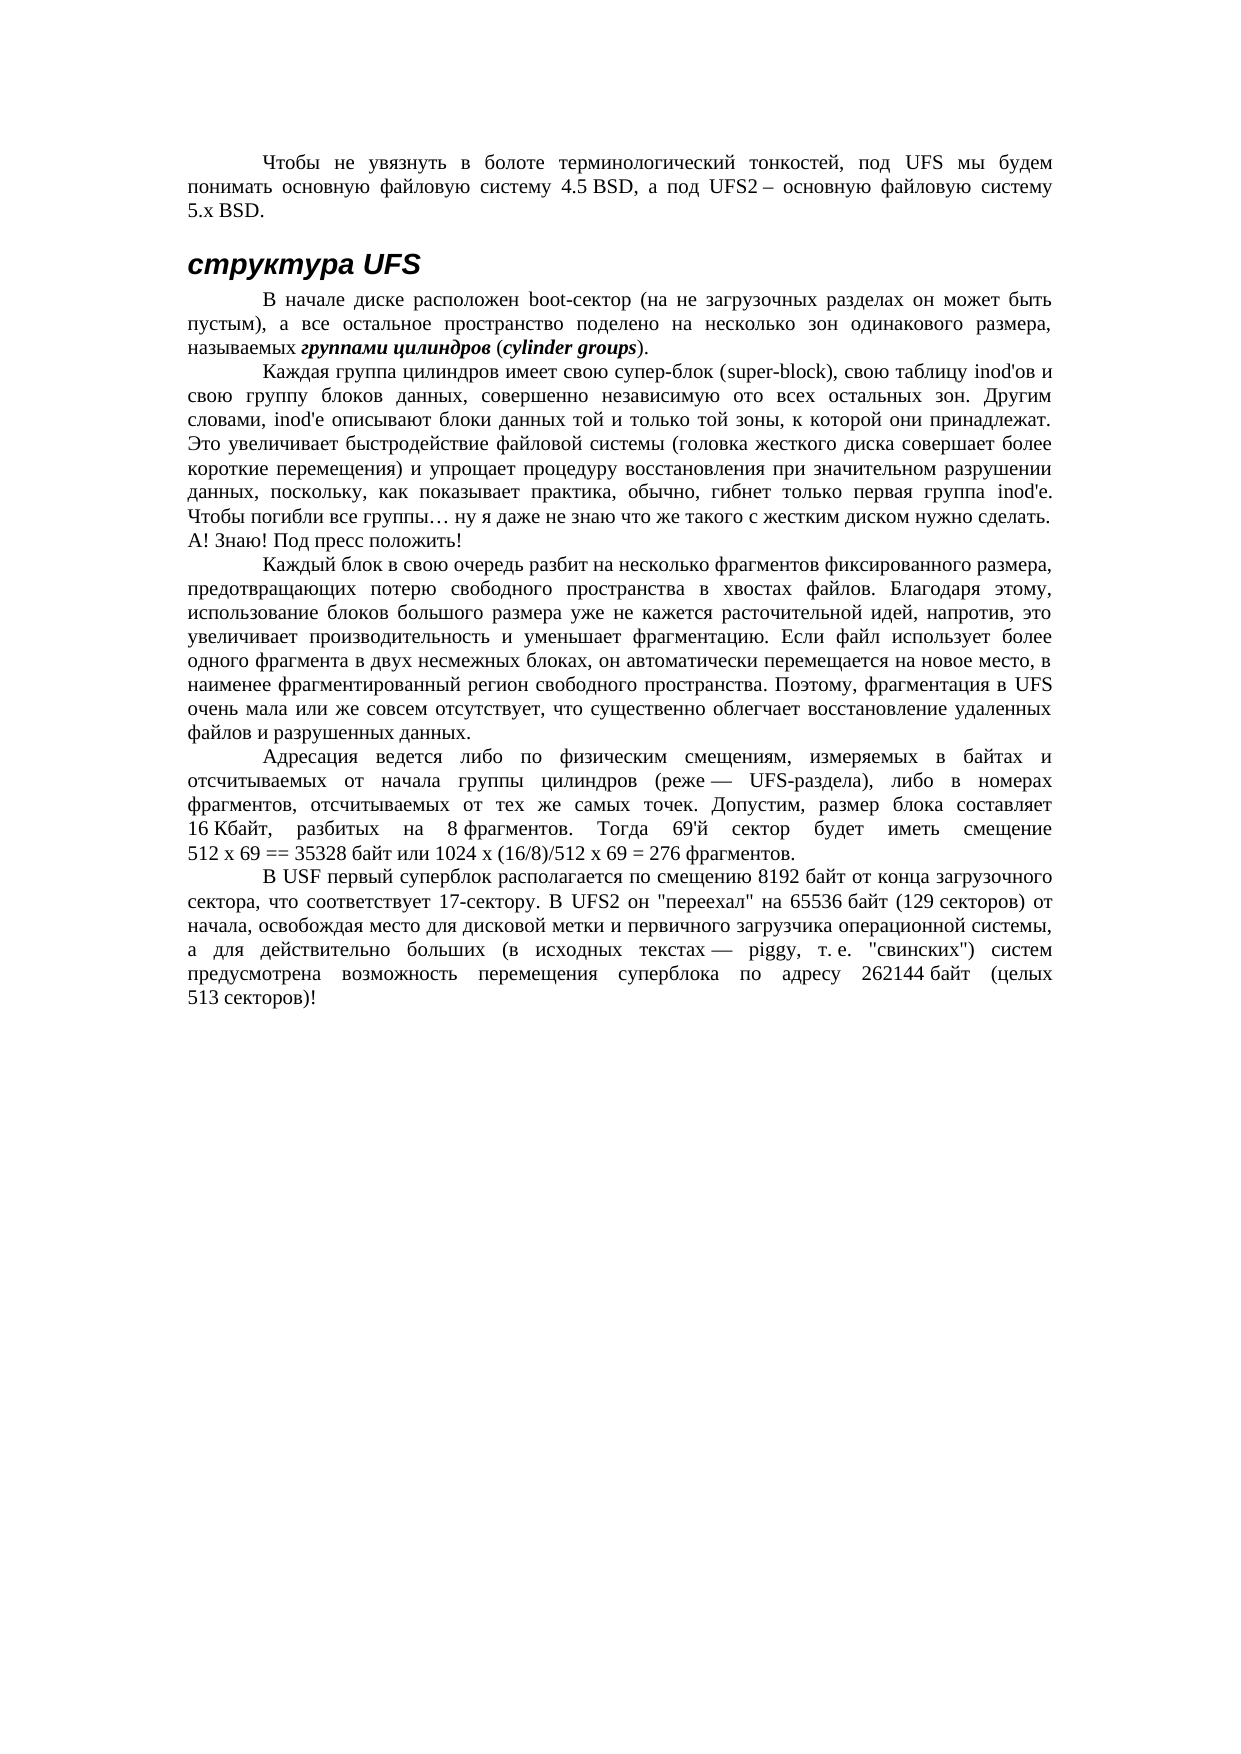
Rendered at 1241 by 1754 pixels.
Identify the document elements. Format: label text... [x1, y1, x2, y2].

text Каждая группа цилиндров имеет свою супер-блок (super-block), свою таблицу inod'ов и свою группу блоков данных, совершенно независимую ото всех остальных зон. Другим словами, inod'е описывают блоки данных той и только той зоны, к которой они принадлежат. Это увеличивает быстродействие файловой системы (головка жесткого диска совершает более короткие перемещения) и упрощает процедуру восстановления при значительном разрушении данных, поскольку, как показывает практика, обычно, гибнет только первая группа inod'e. Чтобы погибли все группы… ну я даже не знаю что же такого с жестким диском нужно сделать. А! Знаю! Под пресс положить! [187, 359, 1053, 552]
text В USF первый cуперблок располагается по смещению 8192 байт от конца загрузочного сектора, что соответствует 17-сектору. В UFS2 он "переехал" на 65536 байт (129 секторов) от начала, освобождая место для дисковой метки и первичного загрузчика операционной системы, а для действительно больших (в исходных текстах — piggy, т. е. "свинских") систем предусмотрена возможность перемещения суперблока по адресу 262144 байт (целых 513 секторов)! [187, 864, 1053, 1009]
text В начале диске расположен boot-сектор (на не загрузочных разделах он может быть пустым), а все остальное пространство поделено на несколько зон одинакового размера, называемых группами цилиндров (cylinder groups). [187, 287, 1053, 359]
text Чтобы не увязнуть в болоте терминологический тонкостей, под UFS мы будем понимать основную файловую систему 4.5 BSD, а под UFS2 – основную файловую систему 5.х BSD. [187, 150, 1053, 222]
text Каждый блок в свою очередь разбит на несколько фрагментов фиксированного размера, предотвращающих потерю свободного пространства в хвостах файлов. Благодаря этому, использование блоков большого размера уже не кажется расточительной идей, напротив, это увеличивает производительность и уменьшает фрагментацию. Если файл использует более одного фрагмента в двух несмежных блоках, он автоматически перемещается на новое место, в наименее фрагментированный регион свободного пространства. Поэтому, фрагментация в UFS очень мала или же совсем отсутствует, что существенно облегчает восстановление удаленных файлов и разрушенных данных. [187, 552, 1053, 744]
subtitle структура UFS [187, 247, 1053, 281]
text Адресация ведется либо по физическим смещениям, измеряемых в байтах и отсчитываемых от начала группы цилиндров (реже — UFS-раздела), либо в номерах фрагментов, отсчитываемых от тех же самых точек. Допустим, размер блока составляет 16 Кбайт, разбитых на 8 фрагментов. Тогда 69'й сектор будет иметь смещение 512 х 69 == 35328 байт или 1024 x (16/8)/512 x 69 = 276 фрагментов. [187, 744, 1053, 864]
